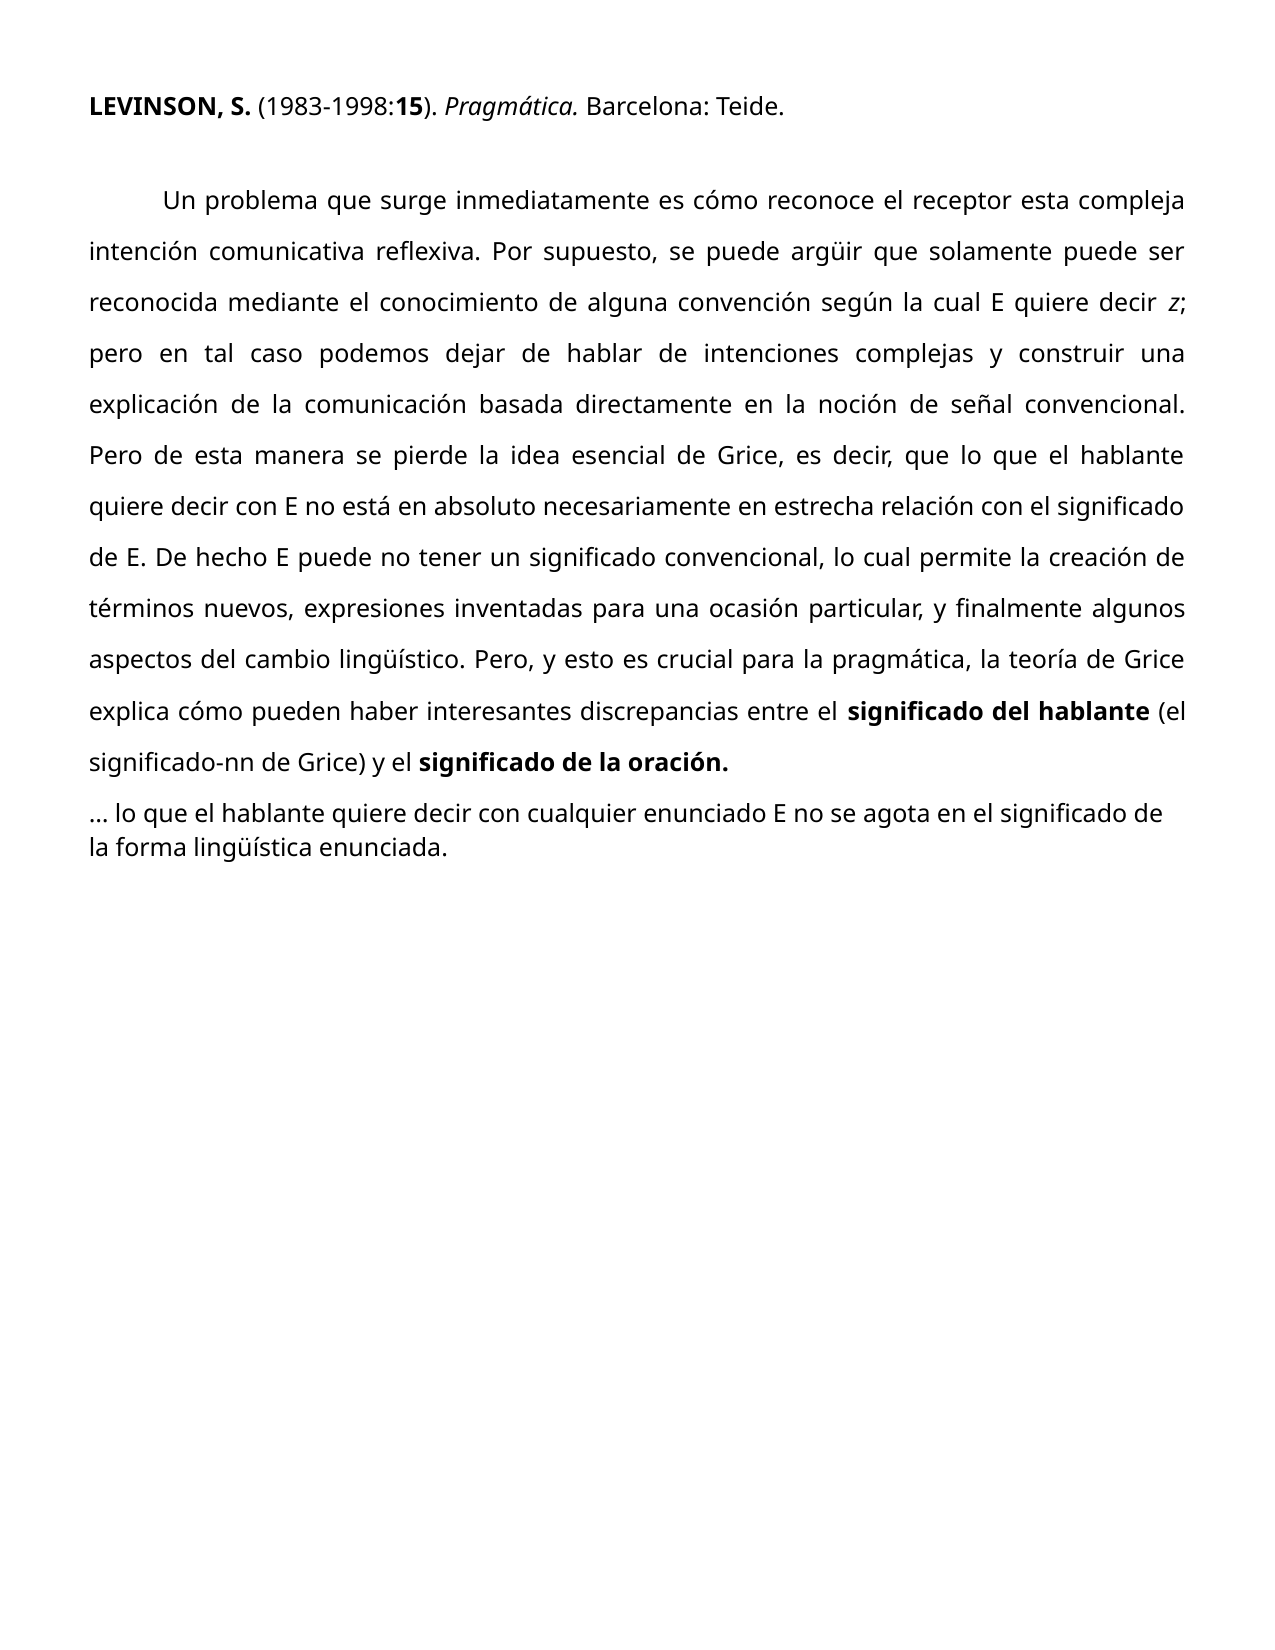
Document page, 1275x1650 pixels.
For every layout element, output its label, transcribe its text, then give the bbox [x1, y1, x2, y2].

text LEVINSON, S. (1983-1998:15). Pragmática. Barcelona: Teide. [88, 88, 1186, 123]
text Un problema que surge inmediatamente es cómo reconoce el receptor esta compleja intención comunicativa reflexiva. Por supuesto, se puede argüir que solamente puede ser reconocida mediante el conocimiento de alguna convención según la cual E quiere decir z; pero en tal caso podemos dejar de hablar de intenciones complejas y construir una explicación de la comunicación basada directamente en la noción de señal convencional. Pero de esta manera se pierde la idea esencial de Grice, es decir, que lo que el hablante quiere decir con E no está en absoluto necesariamente en estrecha relación con el significado de E. De hecho E puede no tener un significado convencional, lo cual permite la creación de términos nuevos, expresiones inventadas para una ocasión particular, y finalmente algunos aspectos del cambio lingüístico. Pero, y esto es crucial para la pragmática, la teoría de Grice explica cómo pueden haber interesantes discrepancias entre el significado del hablante (el significado-nn de Grice) y el significado de la oración. [88, 183, 1186, 778]
text … lo que el hablante quiere decir con cualquier enunciado E no se agota en el significado de la forma lingüística enunciada. [88, 795, 1186, 863]
